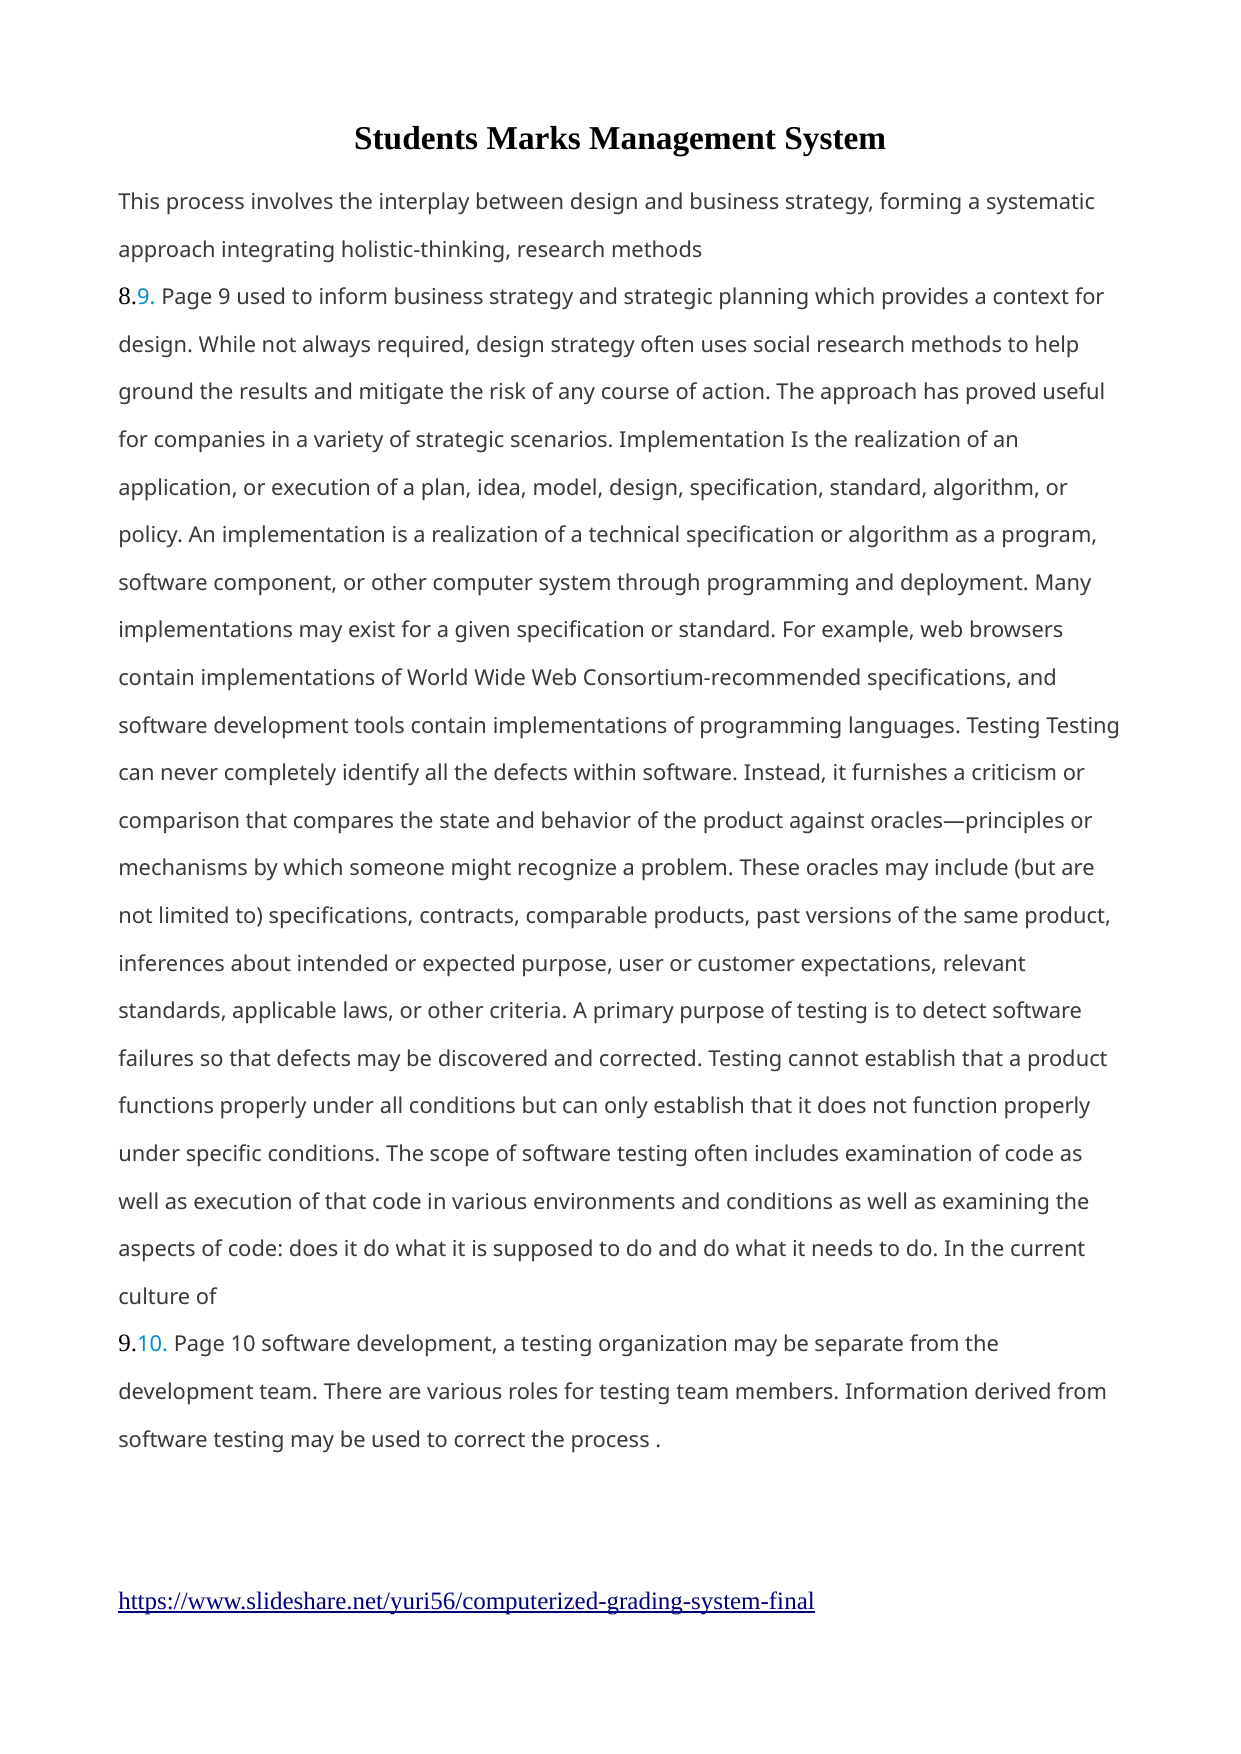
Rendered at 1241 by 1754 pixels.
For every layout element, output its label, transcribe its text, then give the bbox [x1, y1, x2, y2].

text https://www.slideshare.net/yuri56/computerized-grading-system-final [118, 1586, 1122, 1615]
list 9. Page 9 used to inform business strategy and strategic planning which provides a context for design. While not always required, design strategy often uses social research methods to help ground the results and mitigate the risk of any course of action. The approach has proved useful for companies in a variety of strategic scenarios. Implementation Is the realization of an application, or execution of a plan, idea, model, design, specification, standard, algorithm, or policy. An implementation is a realization of a technical specification or algorithm as a program, software component, or other computer system through programming and deployment. Many implementations may exist for a given specification or standard. For example, web browsers contain implementations of World Wide Web Consortium-recommended specifications, and software development tools contain implementations of programming languages. Testing Testing can never completely identify all the defects within software. Instead, it furnishes a criticism or comparison that compares the state and behavior of the product against oracles—principles or mechanisms by which someone might recognize a problem. These oracles may include (but are not limited to) specifications, contracts, comparable products, past versions of the same product, inferences about intended or expected purpose, user or customer expectations, relevant standards, applicable laws, or other criteria. A primary purpose of testing is to detect software failures so that defects may be discovered and corrected. Testing cannot establish that a product functions properly under all conditions but can only establish that it does not function properly under specific conditions. The scope of software testing often includes examination of code as well as execution of that code in various environments and conditions as well as examining the aspects of code: does it do what it is supposed to do and do what it needs to do. In the current culture of [118, 281, 1122, 1311]
list 10. Page 10 software development, a testing organization may be separate from the development team. There are various roles for testing team members. Information derived from software testing may be used to correct the process . [118, 1328, 1122, 1453]
list This process involves the interplay between design and business strategy, forming a systematic approach integrating holistic-thinking, research methods [118, 186, 1122, 263]
